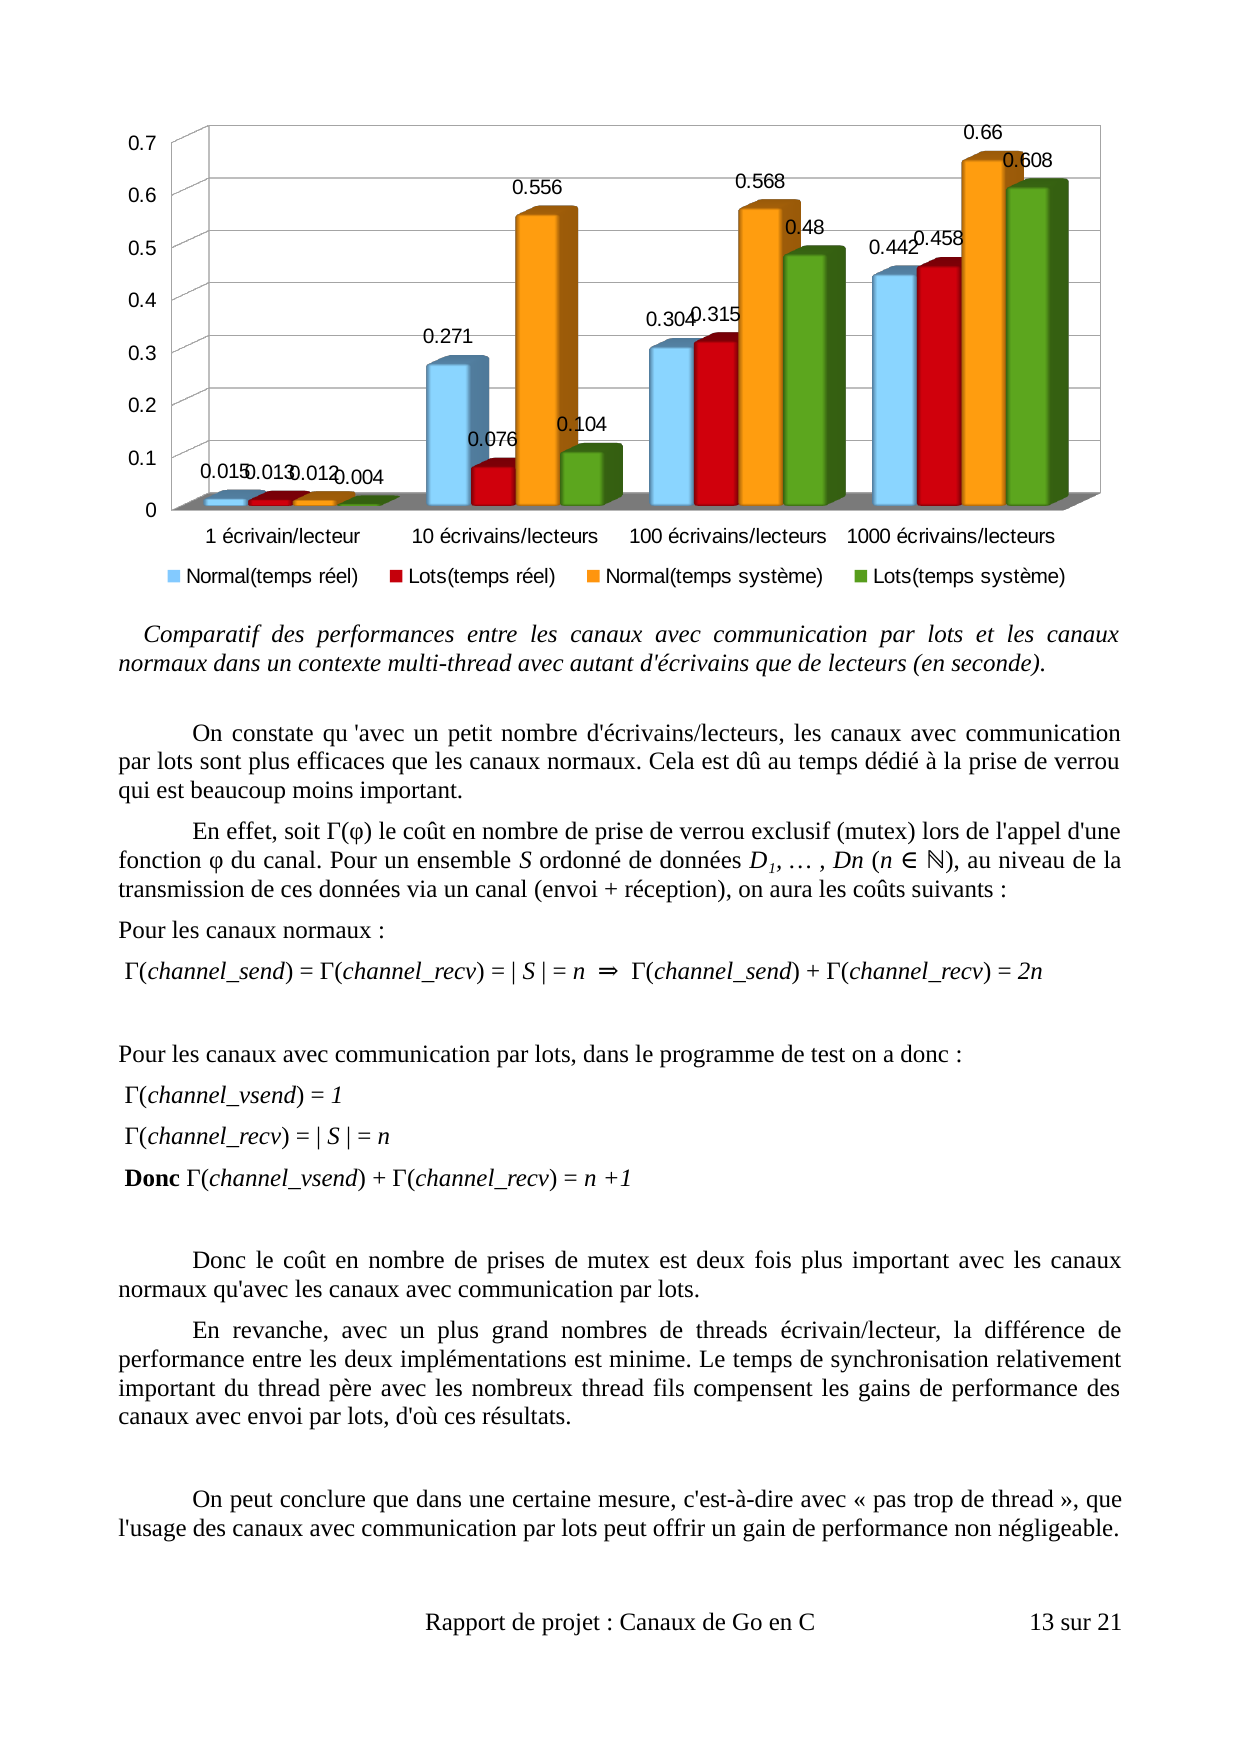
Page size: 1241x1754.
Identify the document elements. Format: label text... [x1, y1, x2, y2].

text Γ(channel_vsend) = 1 [118, 1080, 1122, 1109]
text Γ(channel_recv) = | S | = n [118, 1121, 1122, 1150]
text Pour les canaux avec communication par lots, dans le programme de test on a donc : [118, 1039, 1122, 1068]
text On peut conclure que dans une certaine mesure, c'est-à-dire avec « pas trop de thread », que l'usage des canaux avec communication par lots peut offrir un gain de performance non négligeable. [118, 1484, 1122, 1541]
text En effet, soit Γ(φ) le coût en nombre de prise de verrou exclusif (mutex) lors de l'appel d'une fonction φ du canal. Pour un ensemble S ordonné de données D₁, … , Dn (n ∈ ℕ), au niveau de la transmission de ces données via un canal (envoi + réception), on aura les coûts suivants : [118, 816, 1122, 903]
text Pour les canaux normaux : [118, 915, 1122, 944]
text Donc le coût en nombre de prises de mutex est deux fois plus important avec les canaux normaux qu'avec les canaux avec communication par lots. [118, 1245, 1122, 1303]
text Donc Γ(channel_vsend) + Γ(channel_recv) = n +1 [118, 1163, 1122, 1191]
text On constate qu 'avec un petit nombre d'écrivains/lecteurs, les canaux avec communication par lots sont plus efficaces que les canaux normaux. Cela est dû au temps dédié à la prise de verrou qui est beaucoup moins important. [118, 718, 1122, 804]
text Γ(channel_send) = Γ(channel_recv) = | S | = n ⇒ Γ(channel_send) + Γ(channel_recv) = 2n [118, 956, 1122, 985]
text En revanche, avec un plus grand nombres de threads écrivain/lecteur, la différence de performance entre les deux implémentations est minime. Le temps de synchronisation relativement important du thread père avec les nombreux thread fils compensent les gains de performance des canaux avec envoi par lots, d'où ces résultats. [118, 1315, 1122, 1430]
text Comparatif des performances entre les canaux avec communication par lots et les canaux normaux dans un contexte multi-thread avec autant d'écrivains que de lecteurs (en seconde). [118, 118, 1122, 676]
